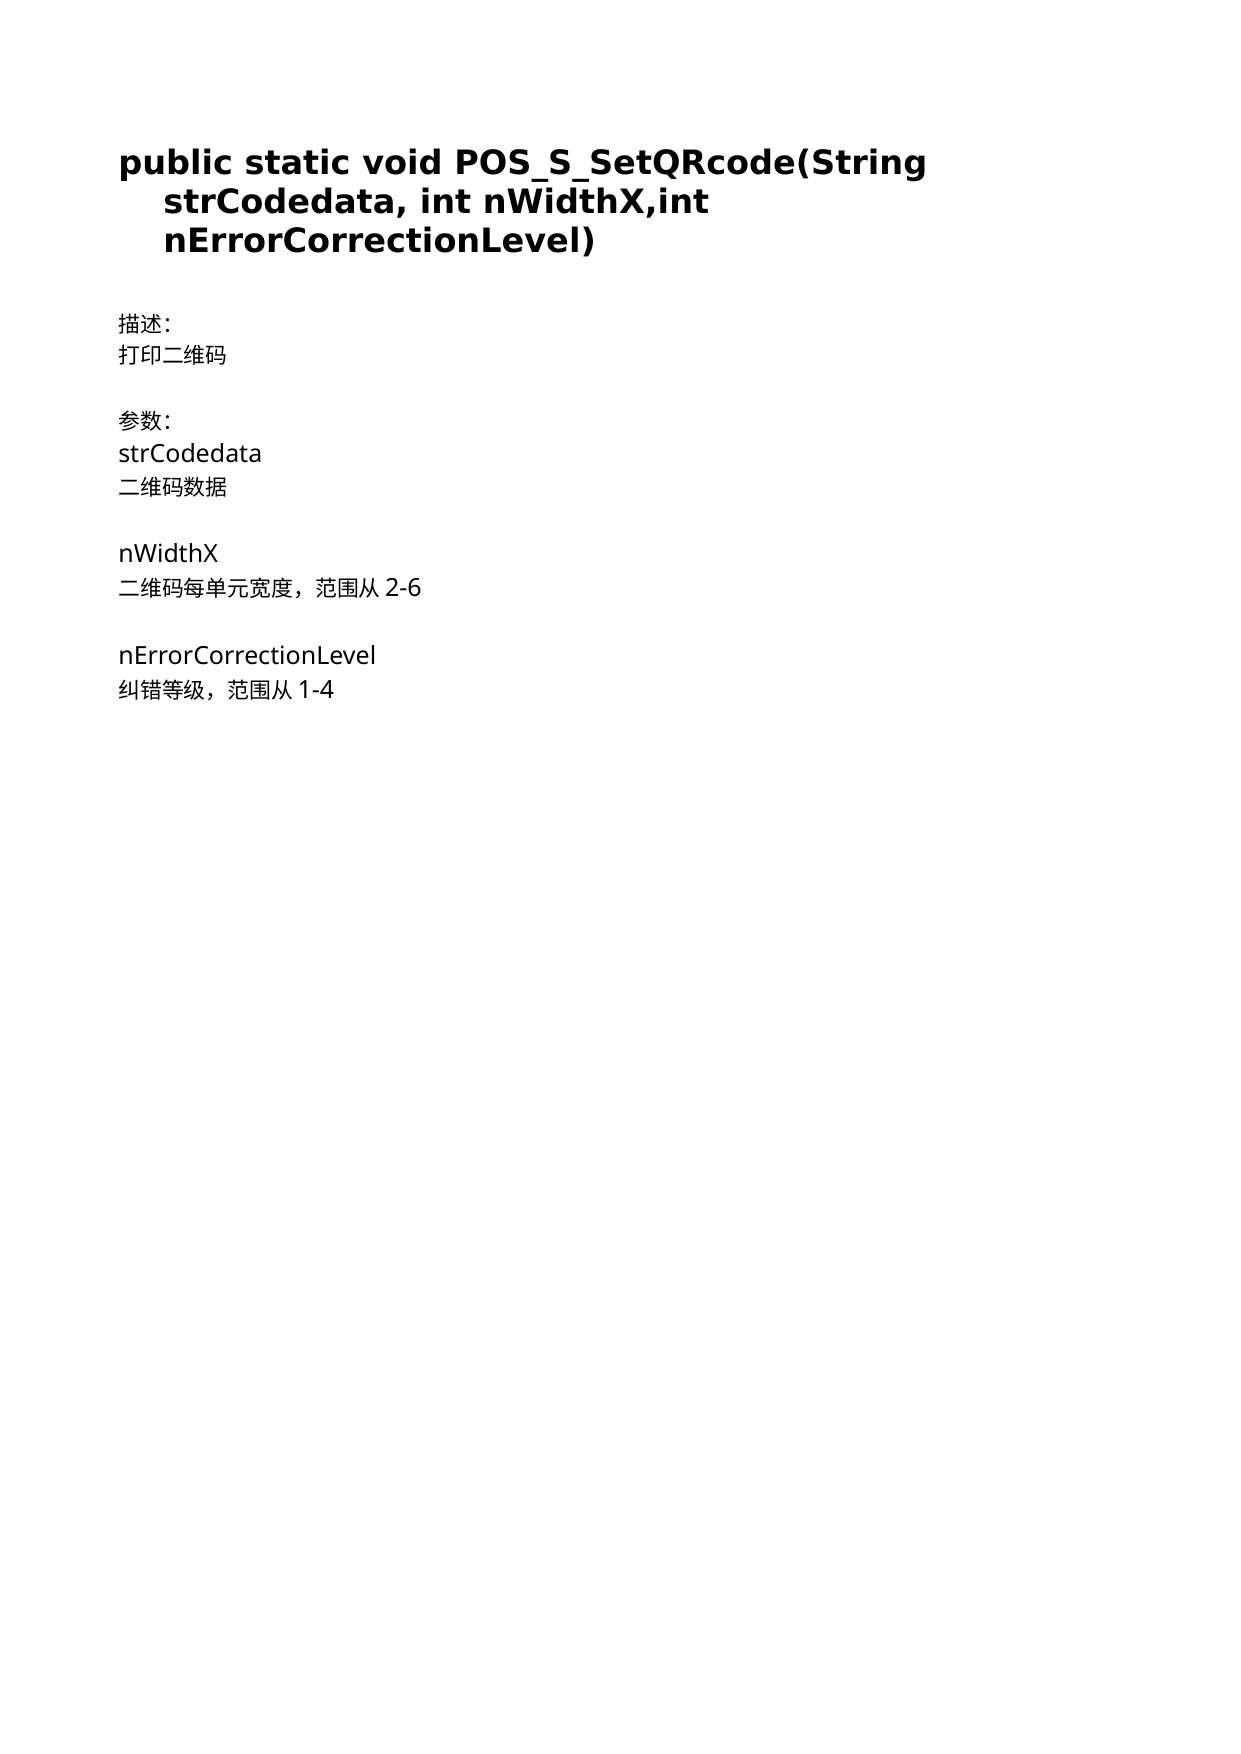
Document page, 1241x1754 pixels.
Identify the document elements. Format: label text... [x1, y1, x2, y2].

subtitle public static void POS_S_SetQRcode(String strCodedata, int nWidthX,int nErrorCorrectionLevel) [118, 143, 1122, 260]
text 描述： 打印二维码 参数： strCodedata 二维码数据 nWidthX 二维码每单元宽度，范围从2-6 nErrorCorrectionLevel 纠错等级，范围从1-4 [118, 273, 1122, 706]
